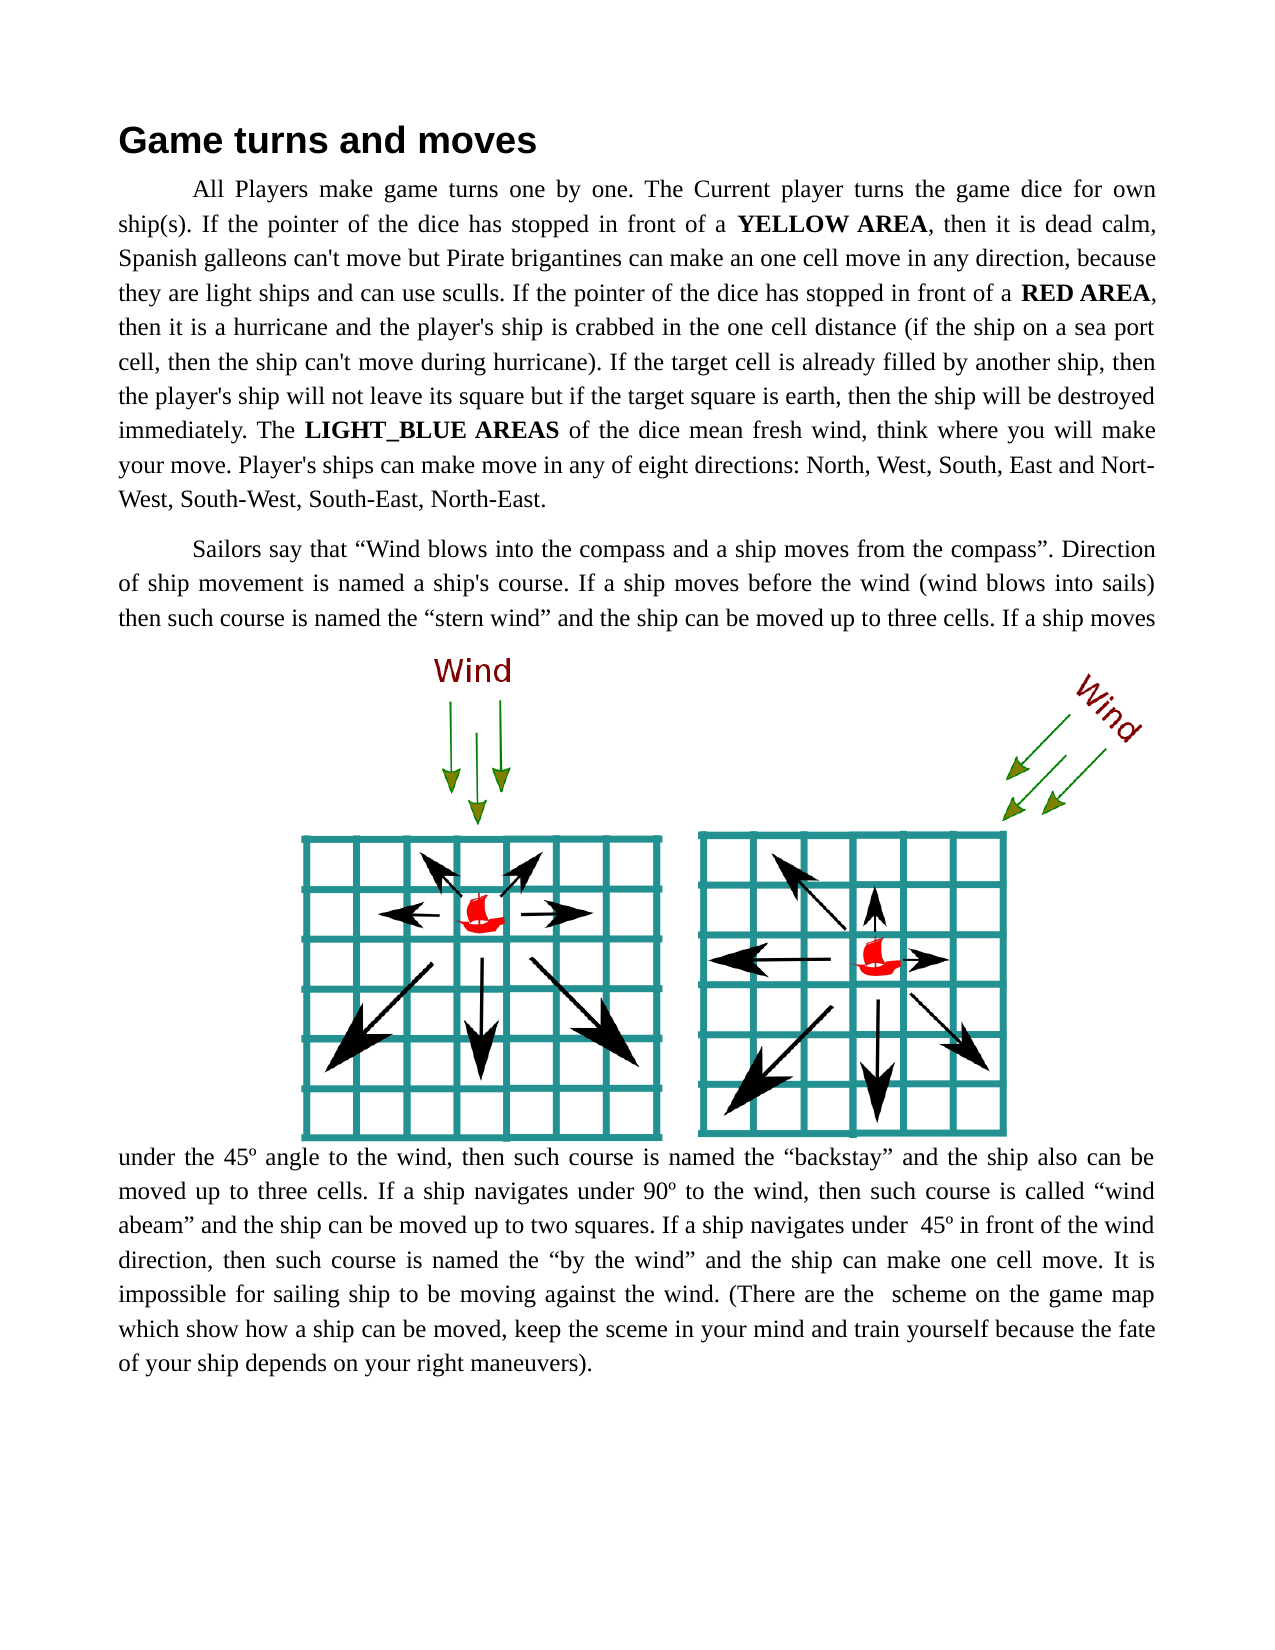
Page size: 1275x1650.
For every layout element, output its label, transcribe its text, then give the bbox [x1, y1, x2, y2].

subtitle Game turns and moves [118, 118, 1157, 162]
text Sailors say that “Wind blows into the compass and a ship moves from the compass”. Direction of ship movement is named a ship's course. If a ship moves before the wind (wind blows into sails) then such course is named the “stern wind” and the ship can be moved up to three cells. If a ship moves under the 45º angle to the wind, then such course is named the “backstay” and the ship also can be moved up to three cells. If a ship navigates under 90º to the wind, then such course is called “wind abeam” and the ship can be moved up to two squares. If a ship navigates under 45º in front of the wind direction, then such course is named the “by the wind” and the ship can make one cell move. It is impossible for sailing ship to be moving against the wind. (There are the scheme on the game map which show how a ship can be moved, keep the sceme in your mind and train yourself because the fate of your ship depends on your right maneuvers). [118, 534, 1157, 1377]
text All Players make game turns one by one. The Current player turns the game dice for own ship(s). If the pointer of the dice has stopped in front of a YELLOW AREA, then it is dead calm, Spanish galleons can't move but Pirate brigantines can make an one cell move in any direction, because they are light ships and can use sculls. If the pointer of the dice has stopped in front of a RED AREA, then it is a hurricane and the player's ship is crabbed in the one cell distance (if the ship on a sea port cell, then the ship can't move during hurricane). If the target cell is already filled by another ship, then the player's ship will not leave its square but if the target square is earth, then the ship will be destroyed immediately. The LIGHT_BLUE AREAS of the dice mean fresh wind, think where you will make your move. Player's ships can make move in any of eight directions: North, West, South, East and Nort-West, South-West, South-East, North-East. [118, 174, 1157, 513]
picture [301, 658, 1143, 1142]
